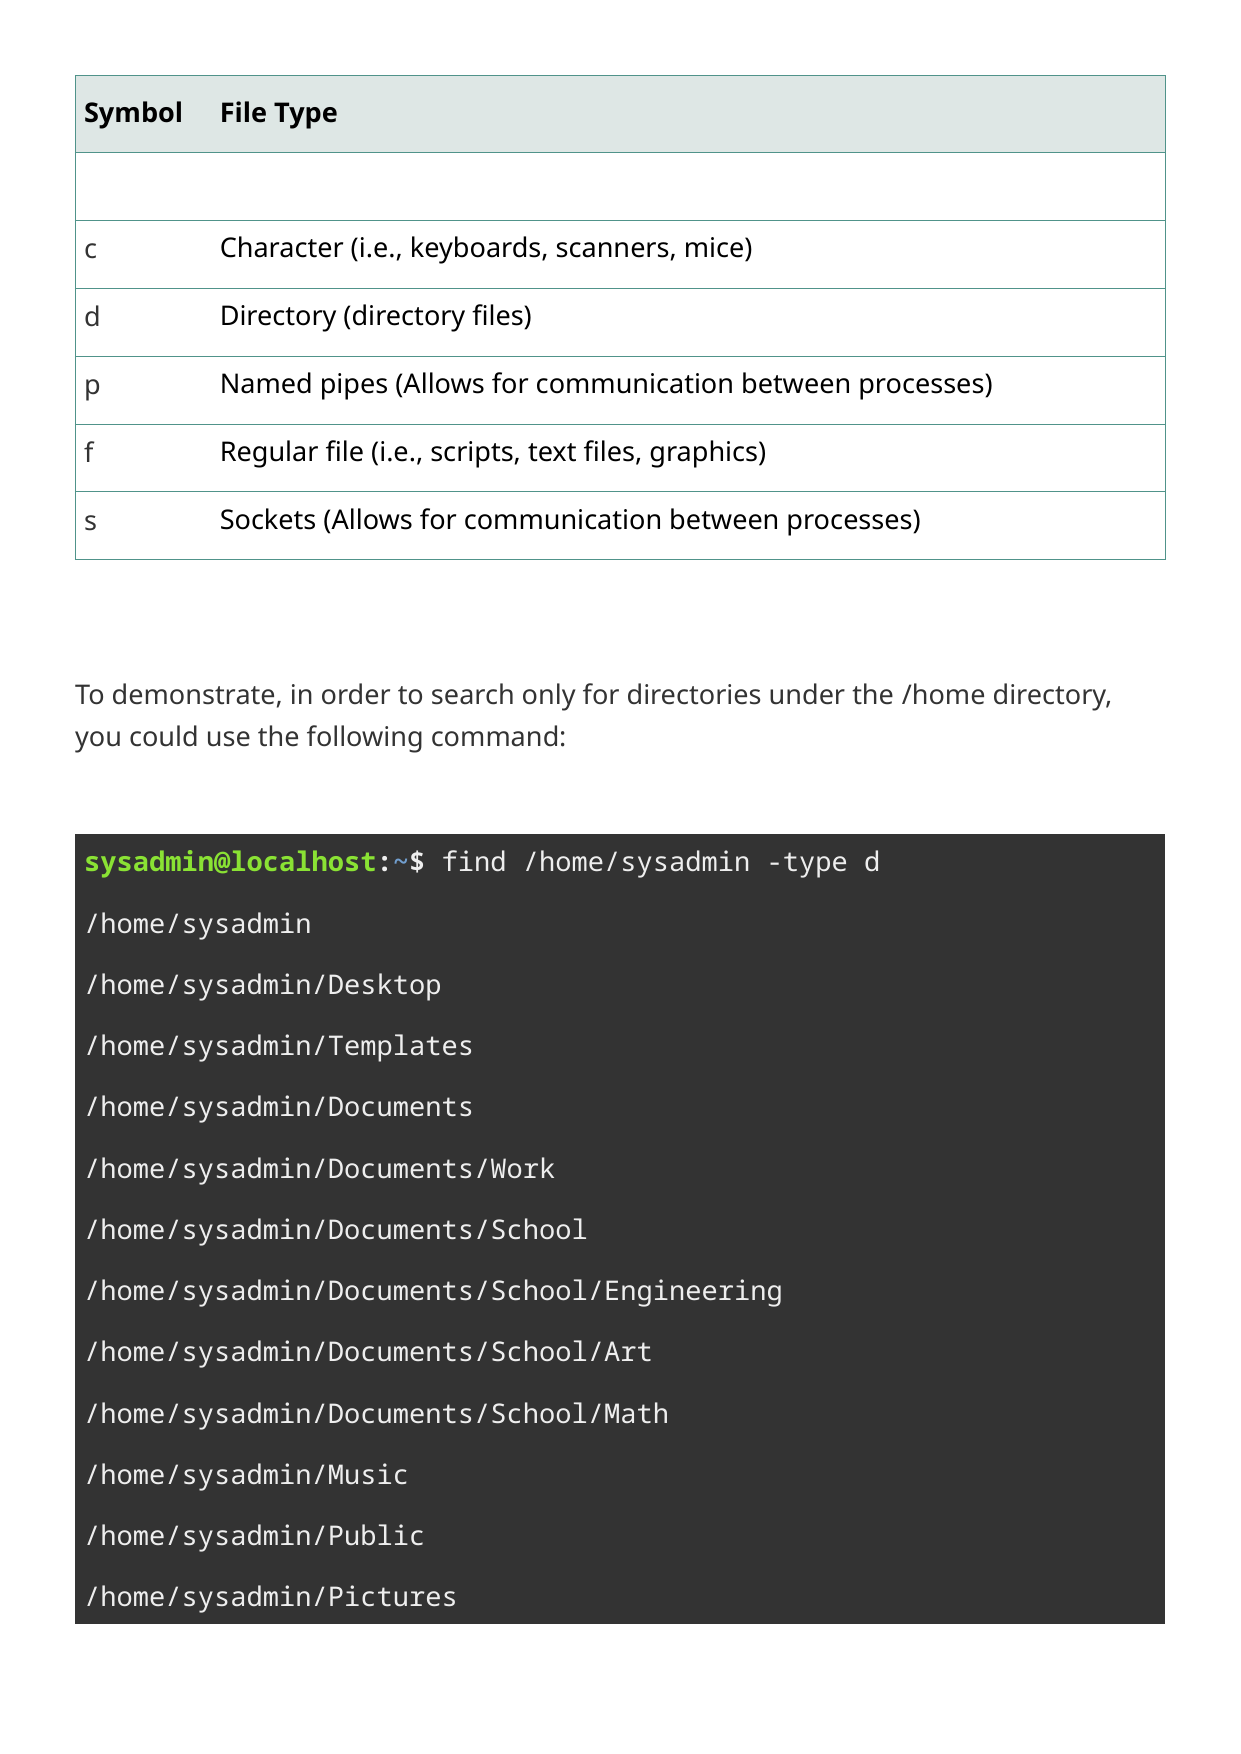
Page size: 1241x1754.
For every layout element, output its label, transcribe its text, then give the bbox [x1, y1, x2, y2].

table_cell [211, 153, 1165, 220]
table_cell p [76, 357, 211, 423]
table_header Symbol [76, 76, 211, 152]
table_header File Type [211, 76, 1165, 152]
table_cell s [76, 492, 211, 559]
table_cell Character (i.e., keyboards, scanners, mice) [211, 221, 1165, 288]
table_cell Directory (directory files) [211, 289, 1165, 356]
table_cell Named pipes (Allows for communication between processes) [211, 357, 1165, 423]
table_cell [76, 153, 211, 220]
text /home/sysadmin/Documents/Work [75, 1140, 1165, 1186]
text /home/sysadmin/Documents [75, 1079, 1165, 1125]
table_cell d [76, 289, 211, 356]
table_cell c [76, 221, 211, 288]
text /home/sysadmin/Templates [75, 1018, 1165, 1063]
text /home/sysadmin/Pictures [75, 1569, 1165, 1624]
text To demonstrate, in order to search only for directories under the /home directory, you could use the following command: [75, 676, 1165, 755]
text /home/sysadmin/Documents/School/Engineering [75, 1263, 1165, 1308]
table_cell Sockets (Allows for communication between processes) [211, 492, 1165, 559]
text /home/sysadmin/Documents/School/Math [75, 1385, 1165, 1431]
text sysadmin@localhost:~$ find /home/sysadmin -type d [75, 834, 1165, 880]
text /home/sysadmin/Desktop [75, 956, 1165, 1002]
text /home/sysadmin/Music [75, 1446, 1165, 1492]
text /home/sysadmin/Public [75, 1508, 1165, 1553]
table_cell Regular file (i.e., scripts, text files, graphics) [211, 425, 1165, 491]
text /home/sysadmin/Documents/School/Art [75, 1324, 1165, 1370]
text /home/sysadmin [75, 895, 1165, 941]
table_cell f [76, 425, 211, 491]
text /home/sysadmin/Documents/School [75, 1201, 1165, 1247]
